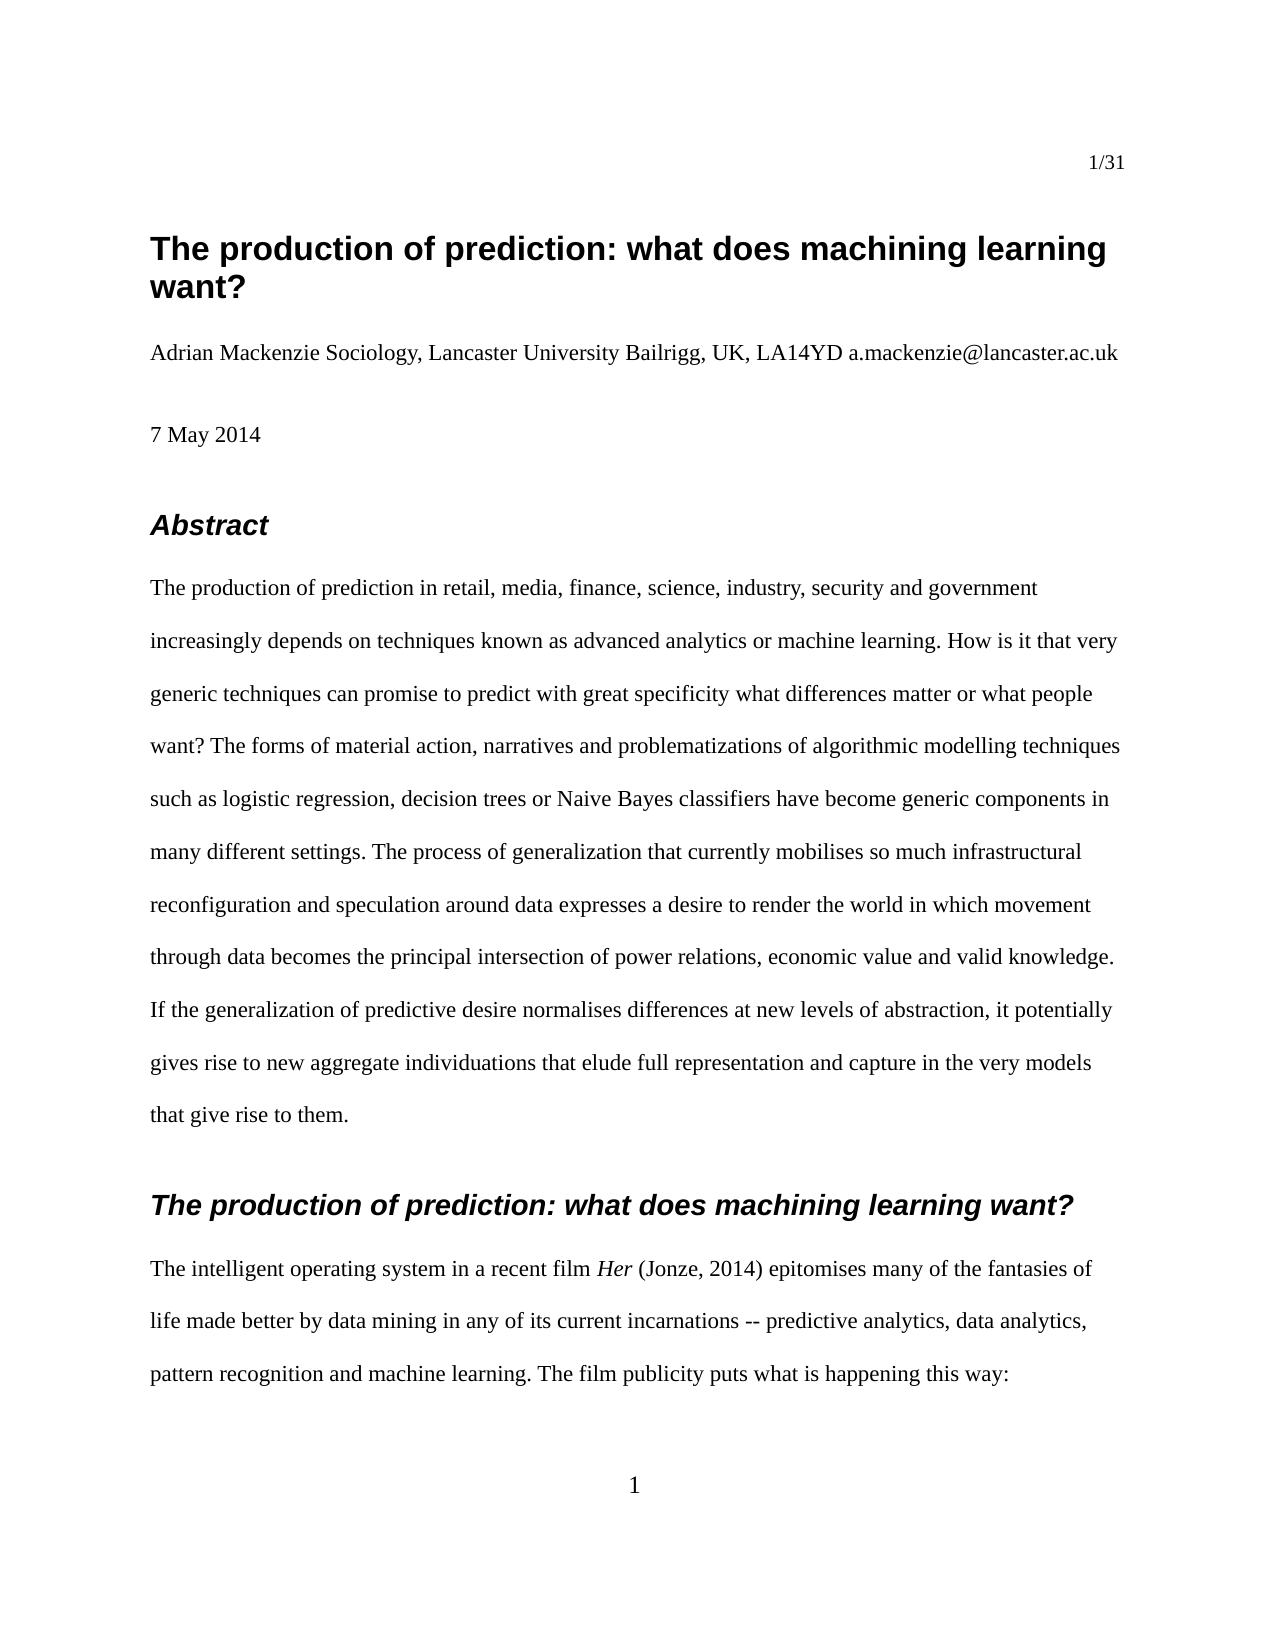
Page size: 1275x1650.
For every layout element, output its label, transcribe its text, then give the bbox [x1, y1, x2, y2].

text The production of prediction in retail, media, finance, science, industry, security and government increasingly depends on techniques known as advanced analytics or machine learning. How is it that very generic techniques can promise to predict with great specificity what differences matter or what people want? The forms of material action, narratives and problematizations of algorithmic modelling techniques such as logistic regression, decision trees or Naive Bayes classifiers have become generic components in many different settings. The process of generalization that currently mobilises so much infrastructural reconfiguration and speculation around data expresses a desire to render the world in which movement through data becomes the principal intersection of power relations, economic value and valid knowledge. If the generalization of predictive desire normalises differences at new levels of abstraction, it potentially gives rise to new aggregate individuations that elude full representation and capture in the very models that give rise to them. [150, 574, 1125, 1128]
text The intelligent operating system in a recent film Her (Jonze, 2014) epitomises many of the fantasies of life made better by data mining in any of its current incarnations -- predictive analytics, data analytics, pattern recognition and machine learning. The film publicity puts what is happening this way: [150, 1255, 1125, 1386]
subtitle Abstract [150, 508, 1125, 541]
text 7 May 2014 [150, 421, 1125, 447]
subtitle The production of prediction: what does machining learning want? [150, 1188, 1125, 1222]
subtitle The production of prediction: what does machining learning want? [150, 228, 1125, 306]
text Adrian Mackenzie Sociology, Lancaster University Bailrigg, UK, LA14YD a.mackenzie@lancaster.ac.uk [150, 339, 1125, 365]
